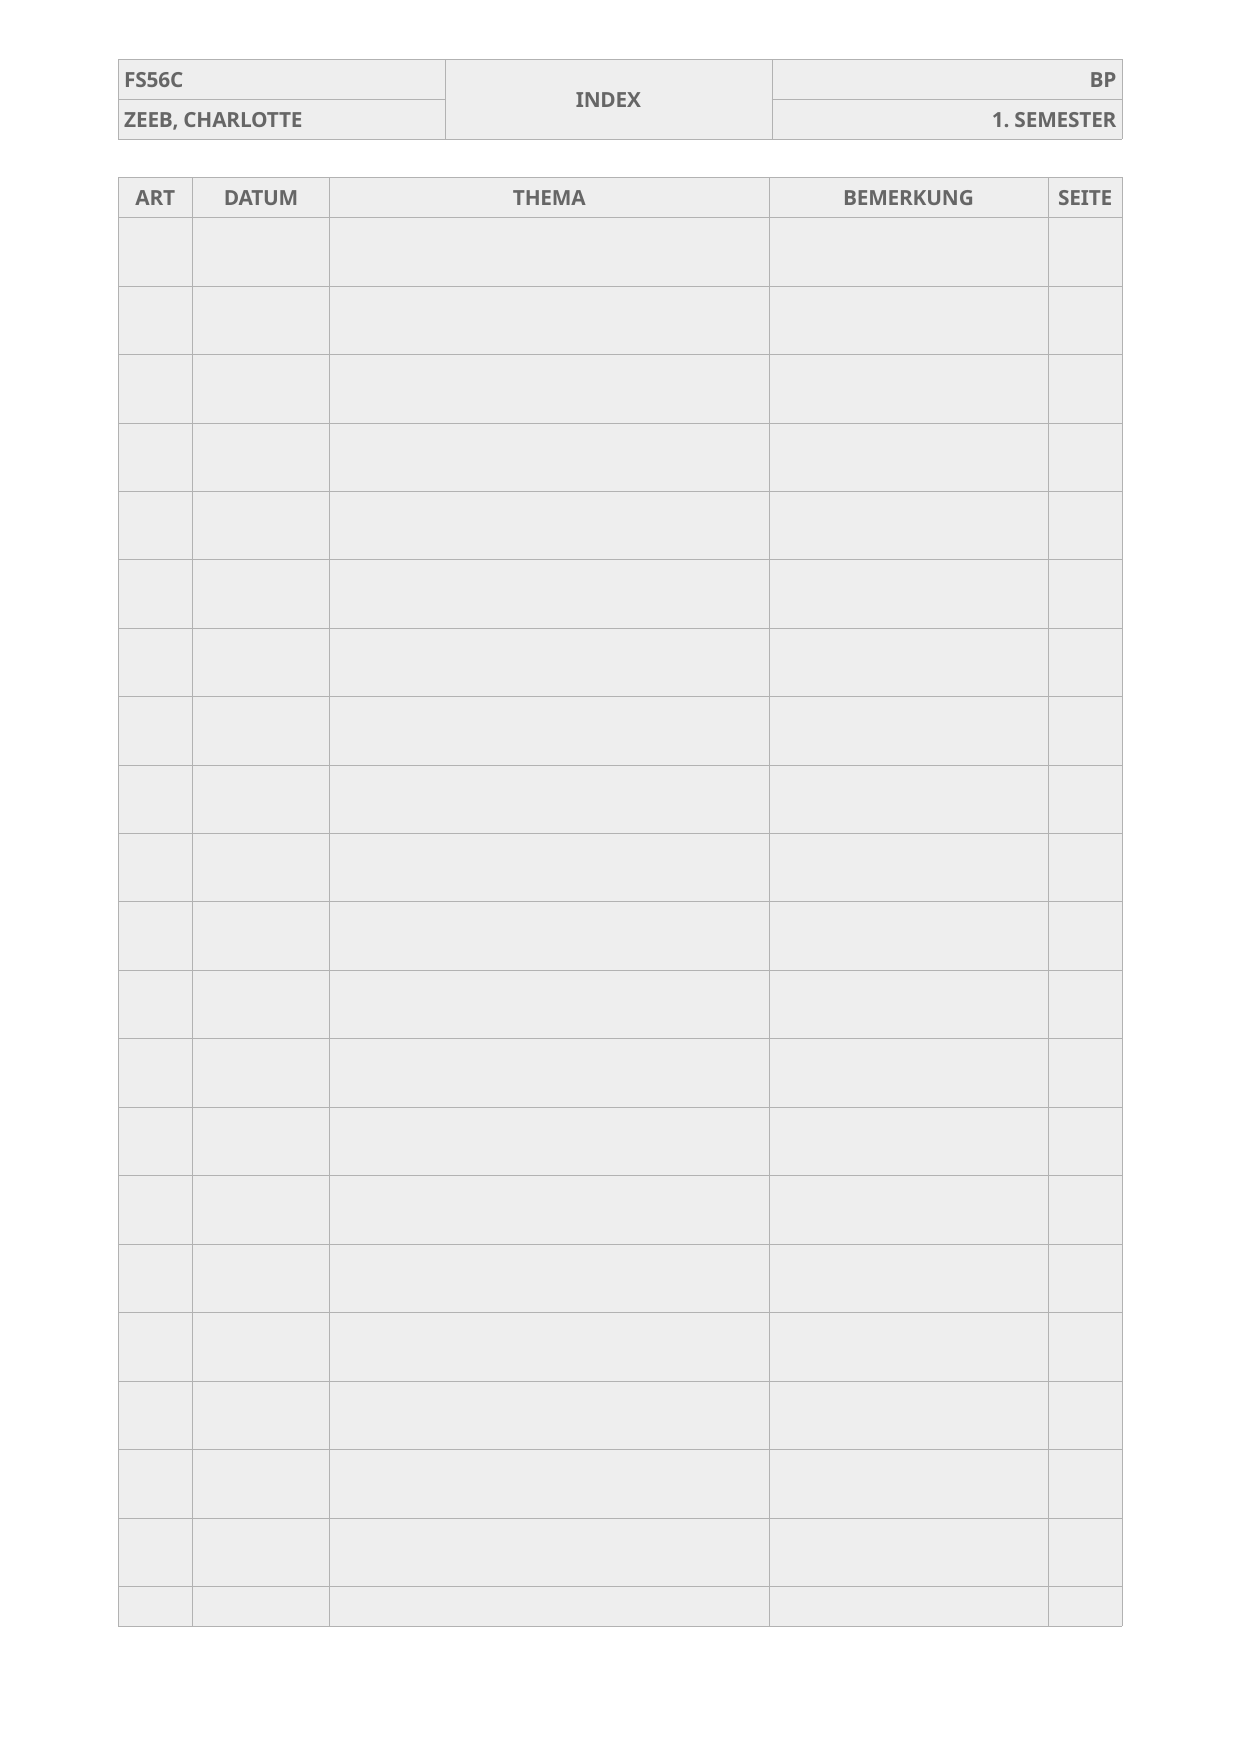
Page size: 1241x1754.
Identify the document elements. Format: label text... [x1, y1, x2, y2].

table_cell [1049, 1313, 1122, 1381]
table_cell [1049, 560, 1122, 628]
table_cell [1049, 1245, 1122, 1312]
table_cell [1049, 697, 1122, 764]
table_cell [193, 560, 329, 628]
table_cell [119, 766, 192, 833]
table_cell [193, 1519, 329, 1586]
table_cell [1049, 218, 1122, 286]
table_cell [330, 1039, 769, 1107]
table_cell [119, 902, 192, 970]
table_cell [1049, 1108, 1122, 1175]
table_cell [770, 218, 1048, 286]
table_cell [1049, 971, 1122, 1038]
table_cell [330, 355, 769, 422]
table_cell [330, 971, 769, 1038]
table_cell [119, 1519, 192, 1586]
table_cell [119, 1450, 192, 1517]
table_cell [770, 697, 1048, 764]
table_header BEMERKUNG [770, 178, 1048, 217]
table_cell [193, 971, 329, 1038]
table_cell [119, 1108, 192, 1175]
table_cell [193, 218, 329, 286]
table_cell [119, 1382, 192, 1449]
table_cell [330, 697, 769, 764]
table_cell [193, 697, 329, 764]
table_cell [1049, 492, 1122, 559]
table_cell [770, 766, 1048, 833]
table_cell [770, 1313, 1048, 1381]
table_cell [1049, 1382, 1122, 1449]
table_cell [1049, 1176, 1122, 1244]
table_cell [330, 1450, 769, 1517]
table_cell [193, 1313, 329, 1381]
table_cell [770, 1039, 1048, 1107]
table_cell [330, 1382, 769, 1449]
table_cell [770, 1587, 1048, 1626]
table_cell [119, 1039, 192, 1107]
table_cell [193, 1176, 329, 1244]
table_cell [119, 1176, 192, 1244]
table_cell [330, 629, 769, 696]
table_cell [119, 1587, 192, 1626]
table_cell [770, 1450, 1048, 1517]
table_cell [119, 424, 192, 491]
table_cell [1049, 766, 1122, 833]
table_cell [193, 629, 329, 696]
table_cell [1049, 424, 1122, 491]
table_cell [1049, 287, 1122, 354]
table_cell [193, 1450, 329, 1517]
table_cell [330, 902, 769, 970]
table_cell [119, 218, 192, 286]
table_cell [770, 1108, 1048, 1175]
table_cell [1049, 355, 1122, 422]
table_cell [770, 492, 1048, 559]
table_cell [193, 287, 329, 354]
table_cell [1049, 834, 1122, 901]
table_cell [1049, 1450, 1122, 1517]
table_header SEITE [1049, 178, 1122, 217]
table_cell [119, 287, 192, 354]
table_cell [330, 492, 769, 559]
table_cell [119, 629, 192, 696]
table_cell [193, 1108, 329, 1175]
table_cell [770, 355, 1048, 422]
table_cell [1049, 902, 1122, 970]
table_cell [770, 287, 1048, 354]
table_cell [770, 1382, 1048, 1449]
table_cell [119, 697, 192, 764]
table_cell [1049, 1519, 1122, 1586]
table_cell [119, 560, 192, 628]
table_cell [770, 629, 1048, 696]
table_cell [330, 1313, 769, 1381]
table_header ART [119, 178, 192, 217]
table_cell [119, 1313, 192, 1381]
table_cell [770, 834, 1048, 901]
table_cell [193, 1245, 329, 1312]
table_cell [193, 834, 329, 901]
table_cell [770, 1519, 1048, 1586]
table_cell [770, 902, 1048, 970]
table_cell [770, 1176, 1048, 1244]
table_cell [770, 560, 1048, 628]
table_cell [770, 971, 1048, 1038]
table_cell [1049, 1039, 1122, 1107]
table_cell [119, 834, 192, 901]
table_cell [330, 834, 769, 901]
table_cell [119, 492, 192, 559]
table_cell [119, 1245, 192, 1312]
table_cell [330, 287, 769, 354]
table_cell [193, 424, 329, 491]
table_cell [119, 971, 192, 1038]
table_cell [330, 1587, 769, 1626]
table_cell [330, 1519, 769, 1586]
table_cell [119, 355, 192, 422]
table_cell [330, 424, 769, 491]
table_cell [193, 492, 329, 559]
table_cell [330, 1245, 769, 1312]
table_cell [1049, 1587, 1122, 1626]
table_cell [330, 218, 769, 286]
table_cell [330, 560, 769, 628]
table_cell [770, 1245, 1048, 1312]
table_cell [193, 902, 329, 970]
table_cell [193, 766, 329, 833]
table_cell [770, 424, 1048, 491]
table_cell [1049, 629, 1122, 696]
table_cell [193, 1382, 329, 1449]
table_cell [193, 1587, 329, 1626]
table_cell [330, 1108, 769, 1175]
table_header DATUM [193, 178, 329, 217]
table_cell [193, 355, 329, 422]
table_cell [330, 766, 769, 833]
table_header THEMA [330, 178, 769, 217]
table_cell [193, 1039, 329, 1107]
table_cell [330, 1176, 769, 1244]
